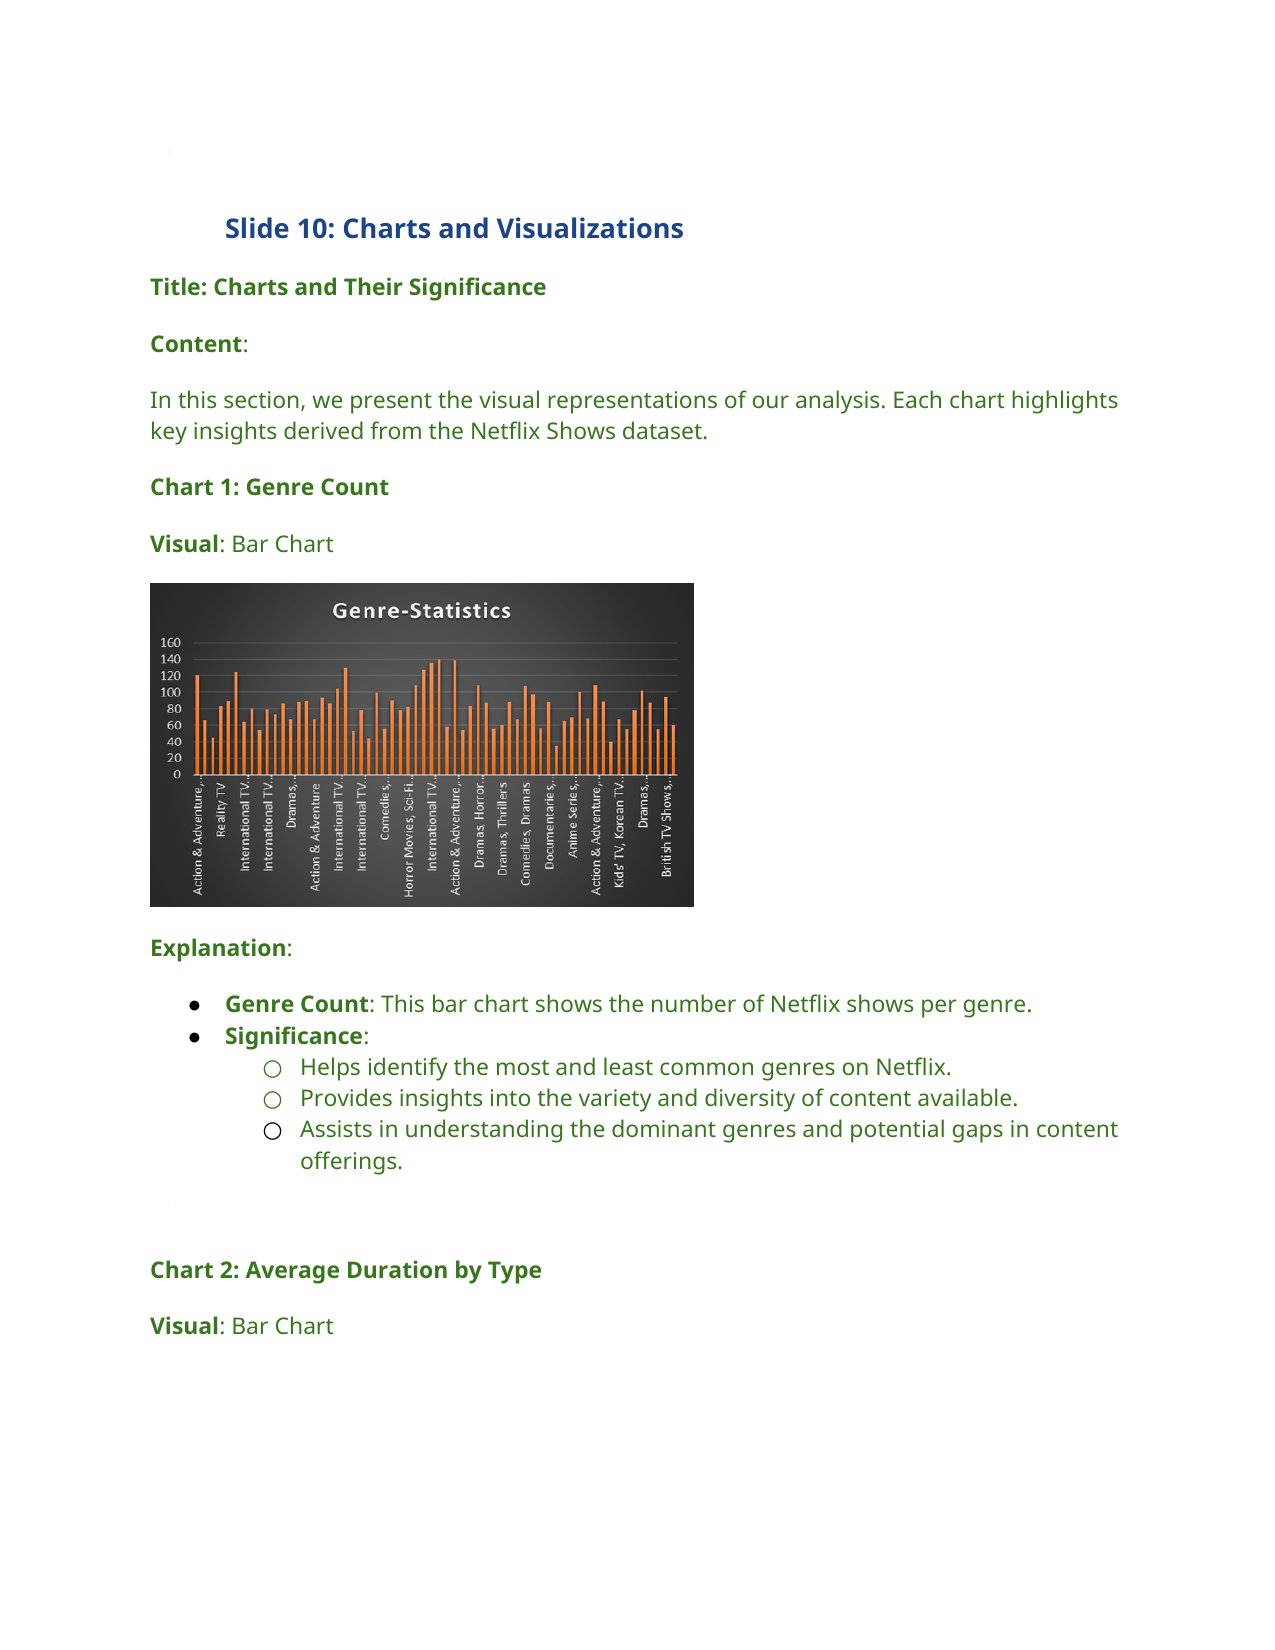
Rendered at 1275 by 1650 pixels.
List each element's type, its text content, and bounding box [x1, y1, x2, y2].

subtitle Slide 10: Charts and Visualizations [225, 209, 1125, 246]
subtitle Title: Charts and Their Significance [150, 271, 1125, 302]
list Assists in understanding the dominant genres and potential gaps in content offerings. [262, 1113, 1125, 1176]
text Content: [150, 327, 1125, 359]
text In this section, we present the visual representations of our analysis. Each chart highlights key insights derived from the Netflix Shows dataset. [150, 384, 1125, 446]
text Visual: Bar Chart [150, 527, 1125, 559]
list Genre Count: This bar chart shows the number of Netflix shows per genre. [187, 988, 1125, 1019]
text Visual: Bar Chart [150, 1310, 1125, 1342]
subtitle Chart 2: Average Duration by Type [150, 1254, 1125, 1285]
picture [150, 583, 694, 907]
subtitle Chart 1: Genre Count [150, 471, 1125, 502]
list Provides insights into the variety and diversity of content available. [262, 1082, 1125, 1113]
list Significance: [187, 1019, 1125, 1051]
list Helps identify the most and least common genres on Netflix. [262, 1051, 1125, 1082]
text Explanation: [150, 932, 1125, 963]
